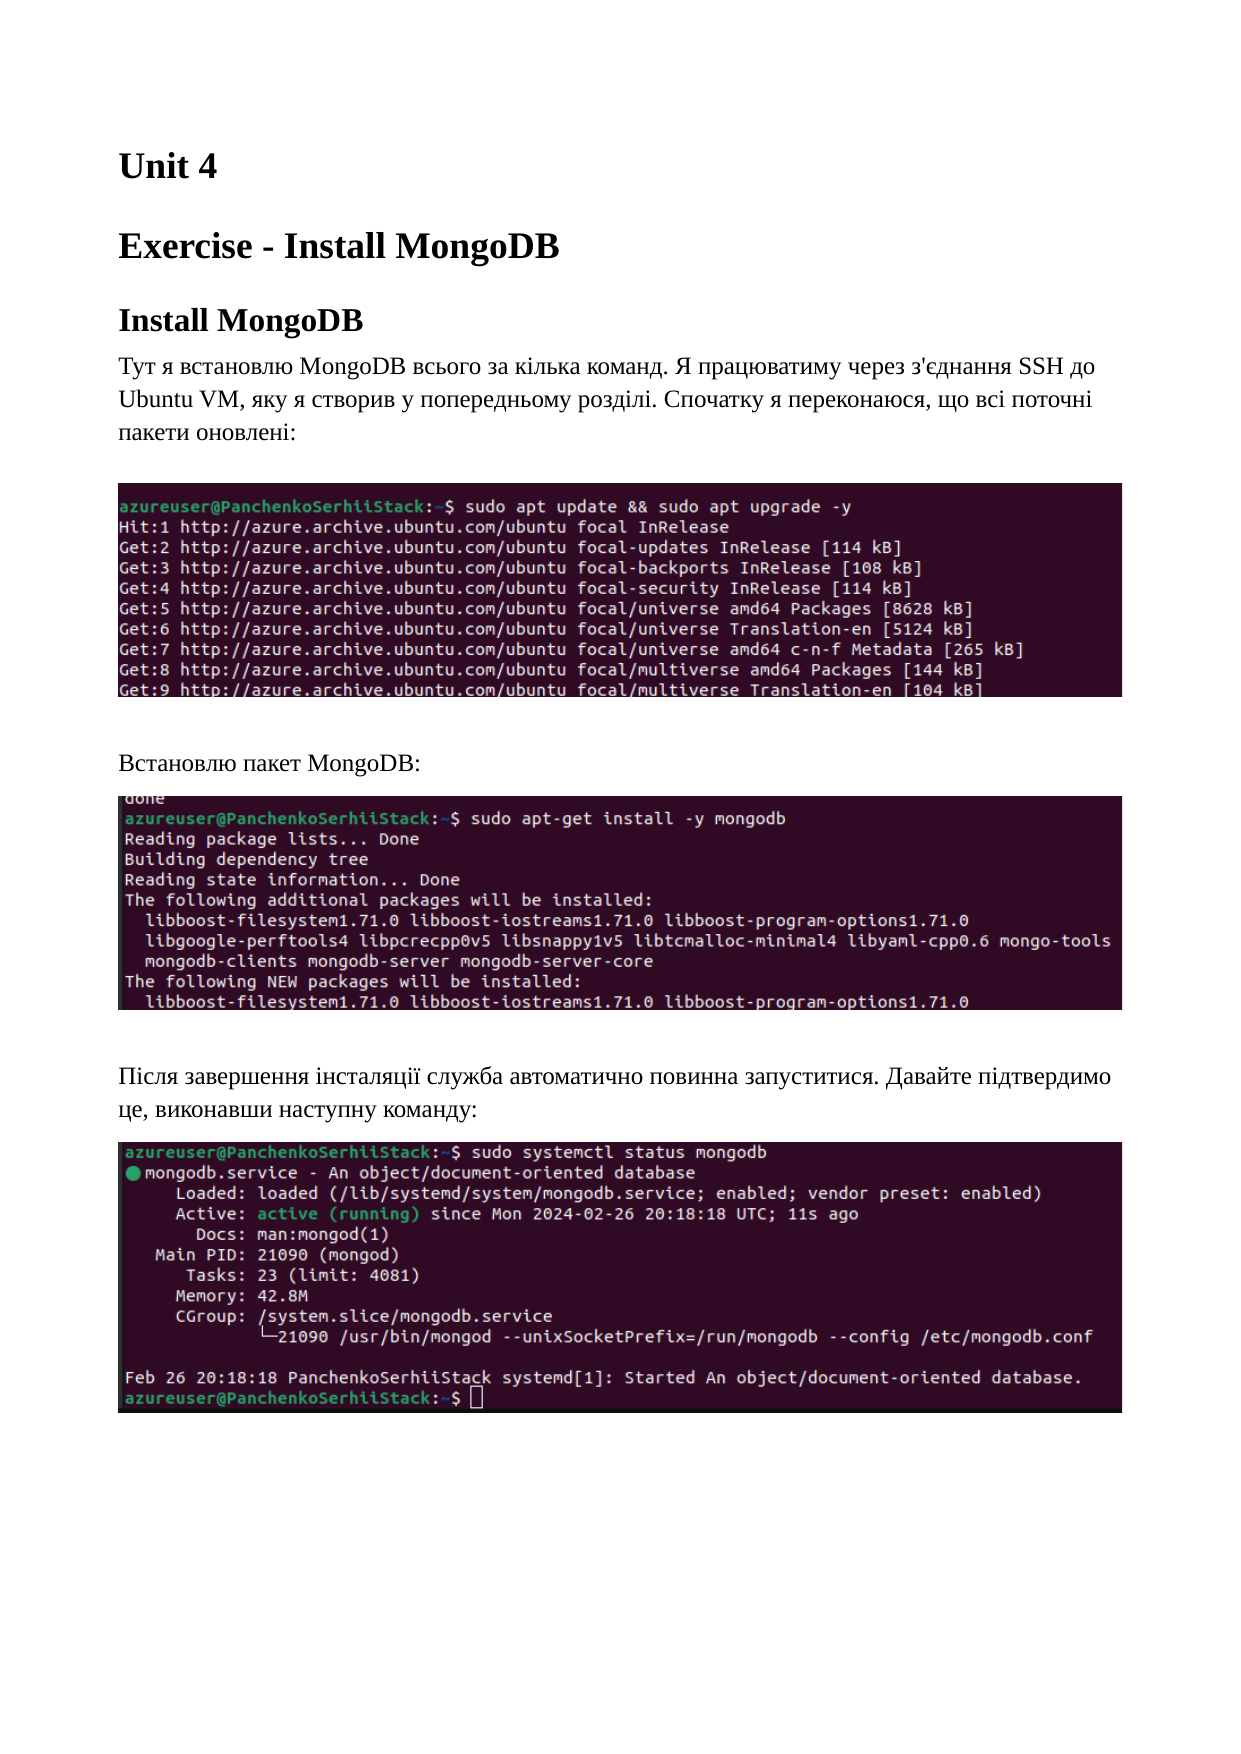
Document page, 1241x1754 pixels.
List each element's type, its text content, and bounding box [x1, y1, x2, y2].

picture [118, 483, 1123, 697]
text Після завершення інсталяції служба автоматично повинна запуститися. Давайте підтвердимо це, виконавши наступну команду: [118, 1061, 1122, 1123]
subtitle Exercise - Install MongoDB [118, 224, 1122, 267]
subtitle Unit 4 [118, 143, 1122, 186]
picture [118, 796, 1123, 1010]
subtitle Install MongoDB [118, 300, 1122, 338]
text Тут я встановлю MongoDB всього за кілька команд. Я працюватиму через з'єднання SSH до Ubuntu VM, яку я створив у попередньому розділі. Спочатку я переконаюся, що всі поточні пакети оновлені: [118, 351, 1122, 446]
text Встановлю пакет MongoDB: [118, 748, 1122, 777]
picture [118, 1142, 1123, 1413]
